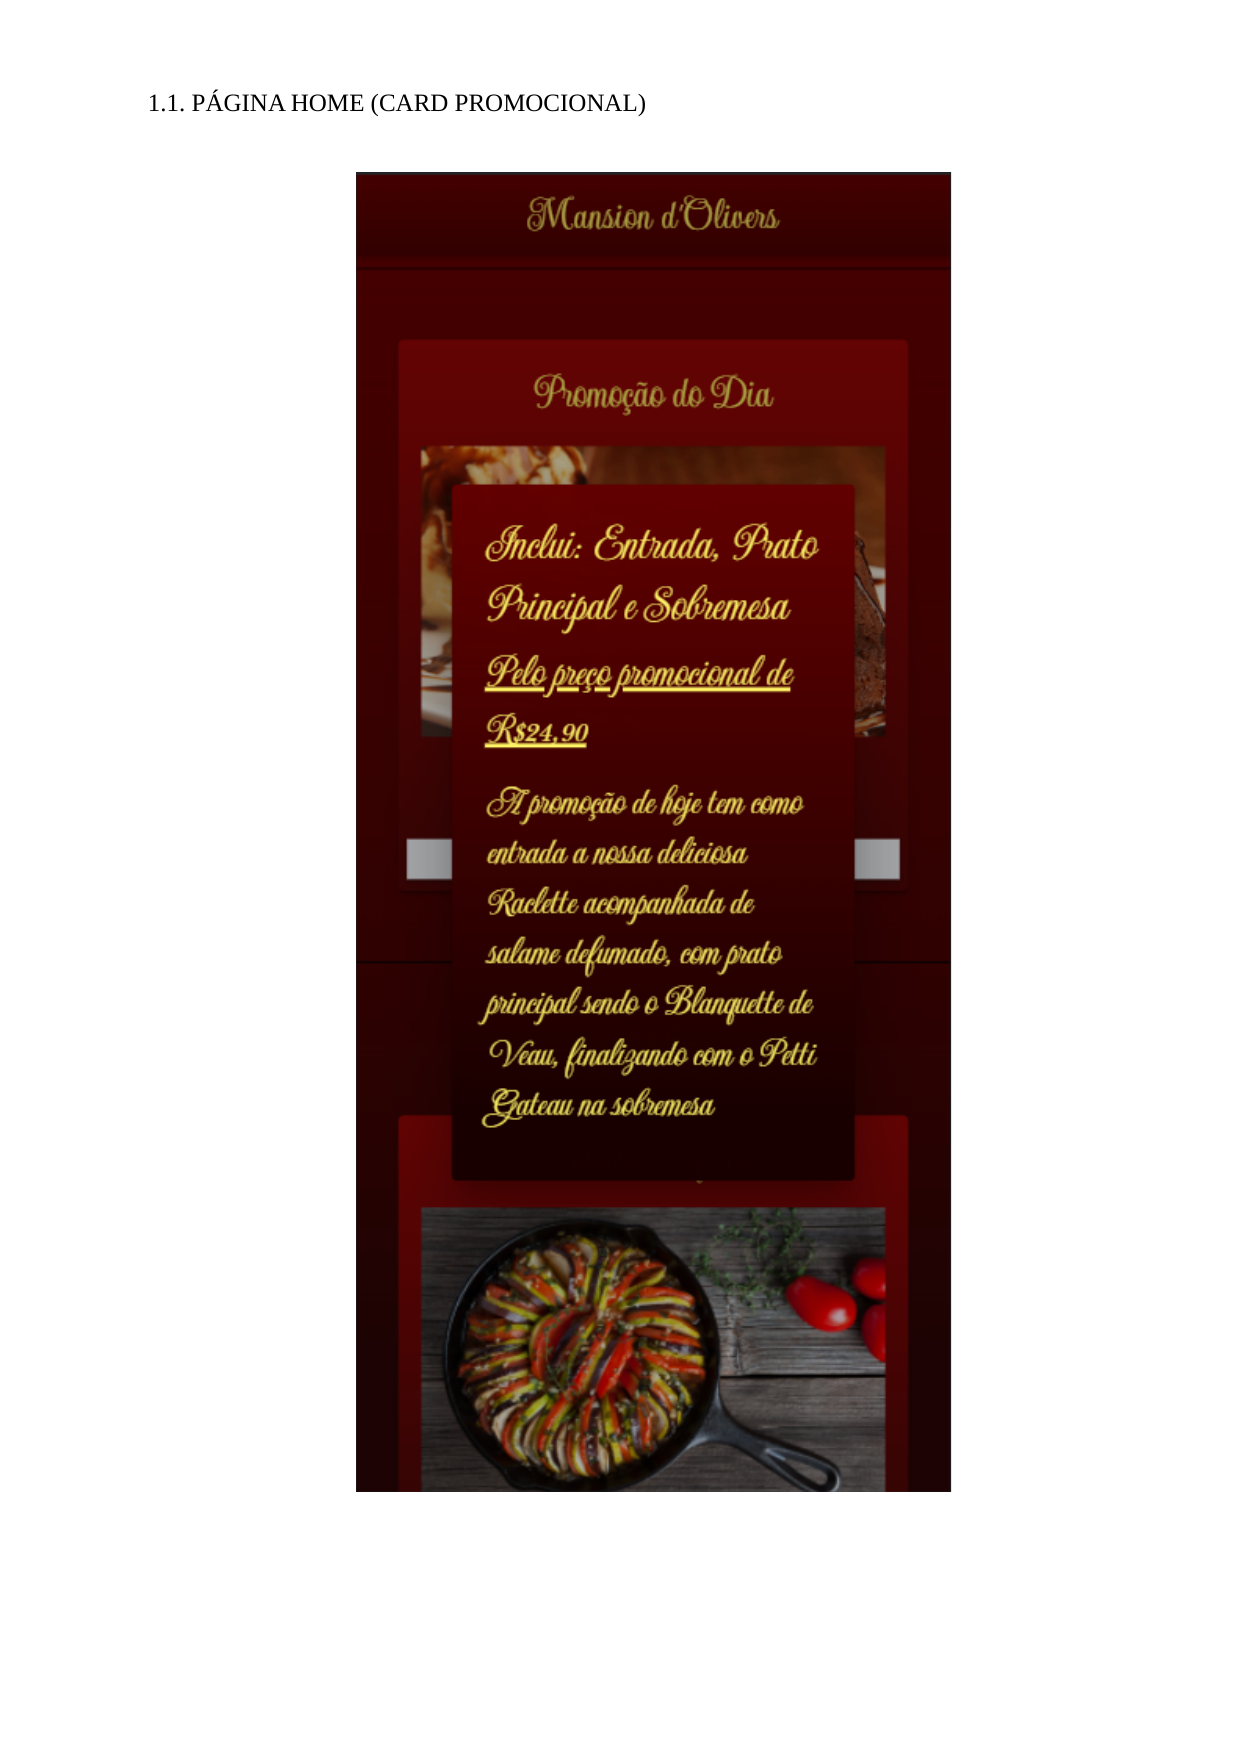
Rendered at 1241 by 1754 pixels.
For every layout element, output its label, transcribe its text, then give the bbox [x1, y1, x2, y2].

picture [356, 172, 952, 1492]
subtitle 1.1. PÁGINA HOME (CARD PROMOCIONAL) [148, 88, 1169, 117]
